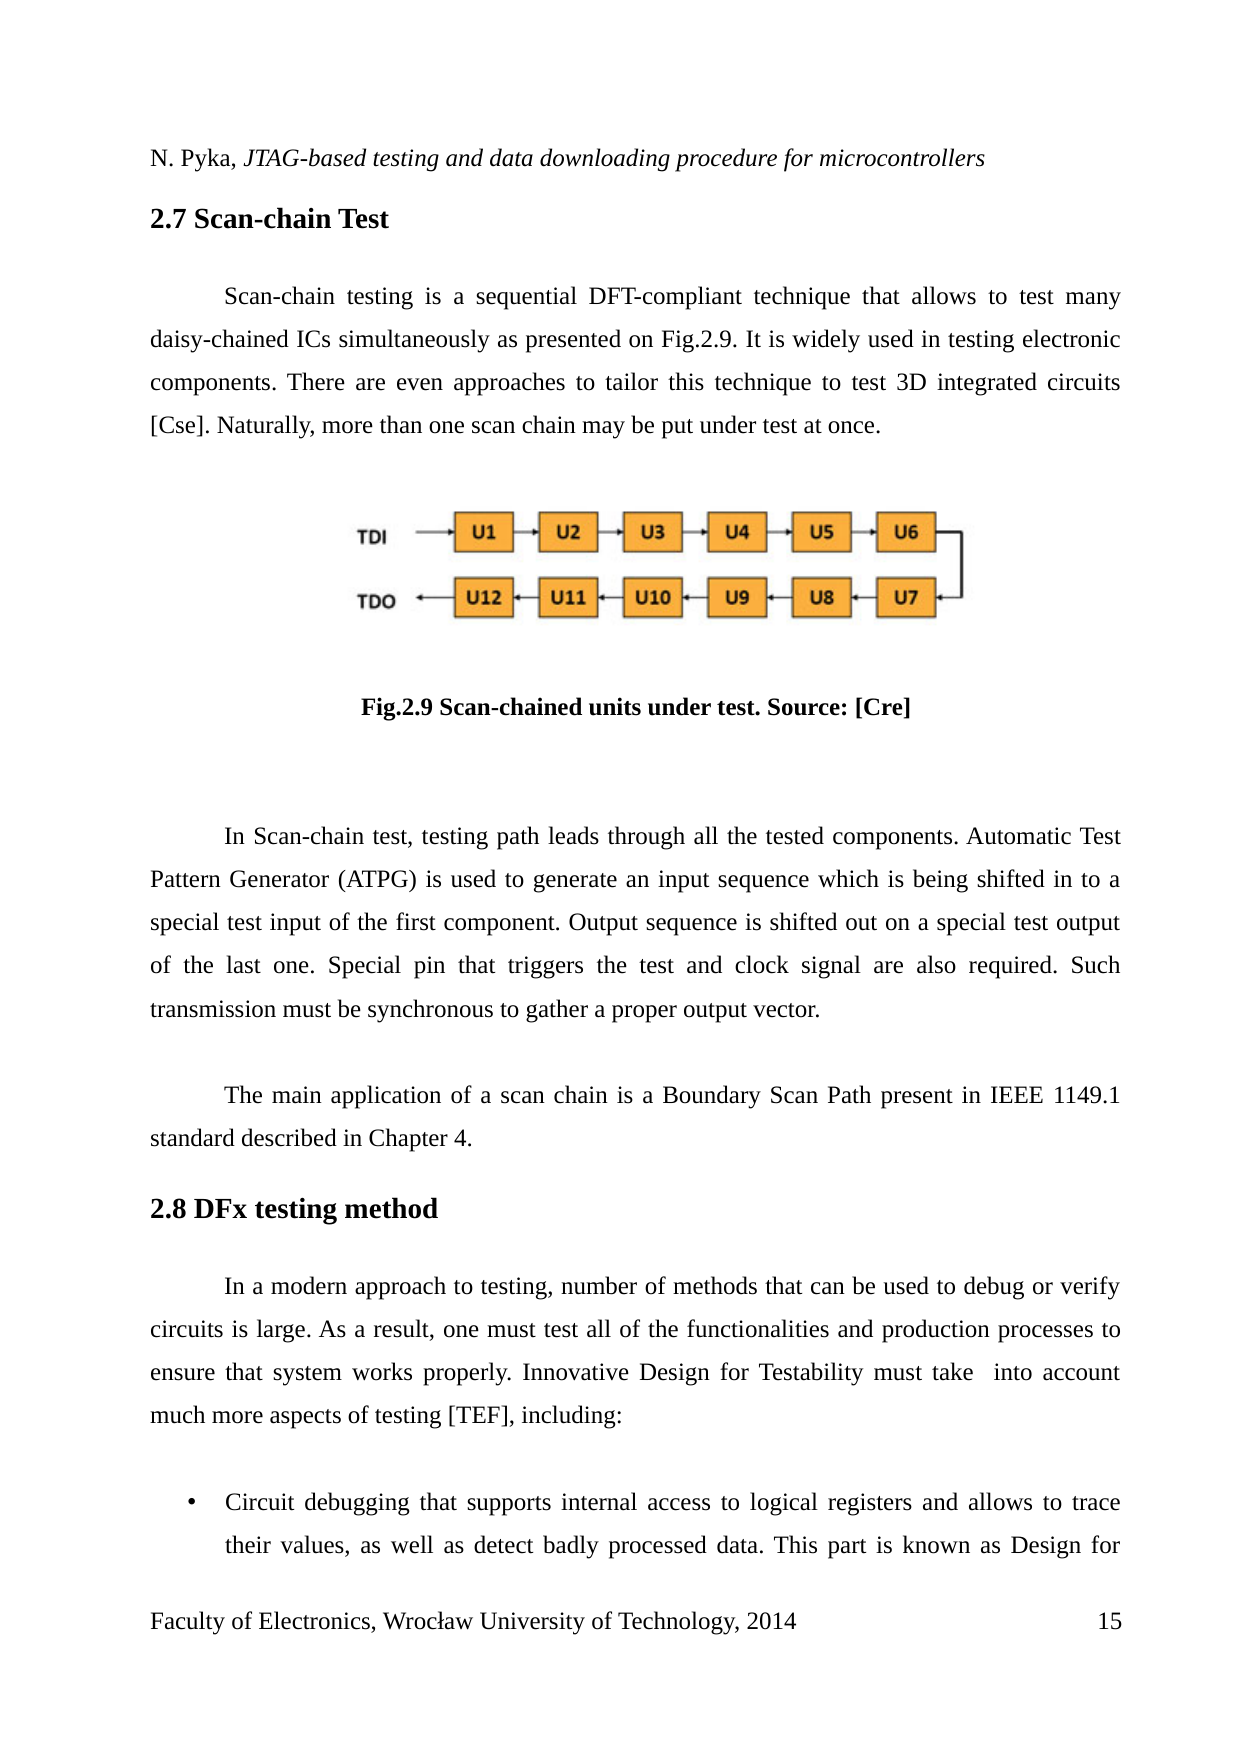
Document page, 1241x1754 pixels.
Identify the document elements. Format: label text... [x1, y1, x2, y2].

picture [328, 496, 976, 635]
text The main application of a scan chain is a Boundary Scan Path present in IEEE 1149.1 standard described in Chapter 4. [150, 1080, 1122, 1152]
list Circuit debugging that supports internal access to logical registers and allows to trace their values, as well as detect badly processed data. This part is known as Design for [187, 1487, 1122, 1558]
subtitle 2.7 Scan-chain Test [150, 201, 1122, 235]
subtitle 2.8 DFx testing method [150, 1191, 1122, 1225]
text In Scan-chain test, testing path leads through all the tested components. Automatic Test Pattern Generator (ATPG) is used to generate an input sequence which is being shifted in to a special test input of the first component. Output sequence is shifted out on a special test output of the last one. Special pin that triggers the test and clock signal are also required. Such transmission must be synchronous to gather a proper output vector. [150, 821, 1122, 1022]
text In a modern approach to testing, number of methods that can be used to debug or verify circuits is large. As a result, one must test all of the functionalities and production processes to ensure that system works properly. Innovative Design for Testability must take into account much more aspects of testing [TEF], including: [150, 1271, 1122, 1429]
text Scan-chain testing is a sequential DFT-compliant technique that allows to test many daisy-chained ICs simultaneously as presented on Fig.2.9. It is widely used in testing electronic components. There are even approaches to tailor this technique to test 3D integrated circuits [Cse]. Naturally, more than one scan chain may be put under test at once. [150, 281, 1122, 439]
text Fig.2.9 Scan-chained units under test. Source: [Cre] [150, 692, 1122, 721]
